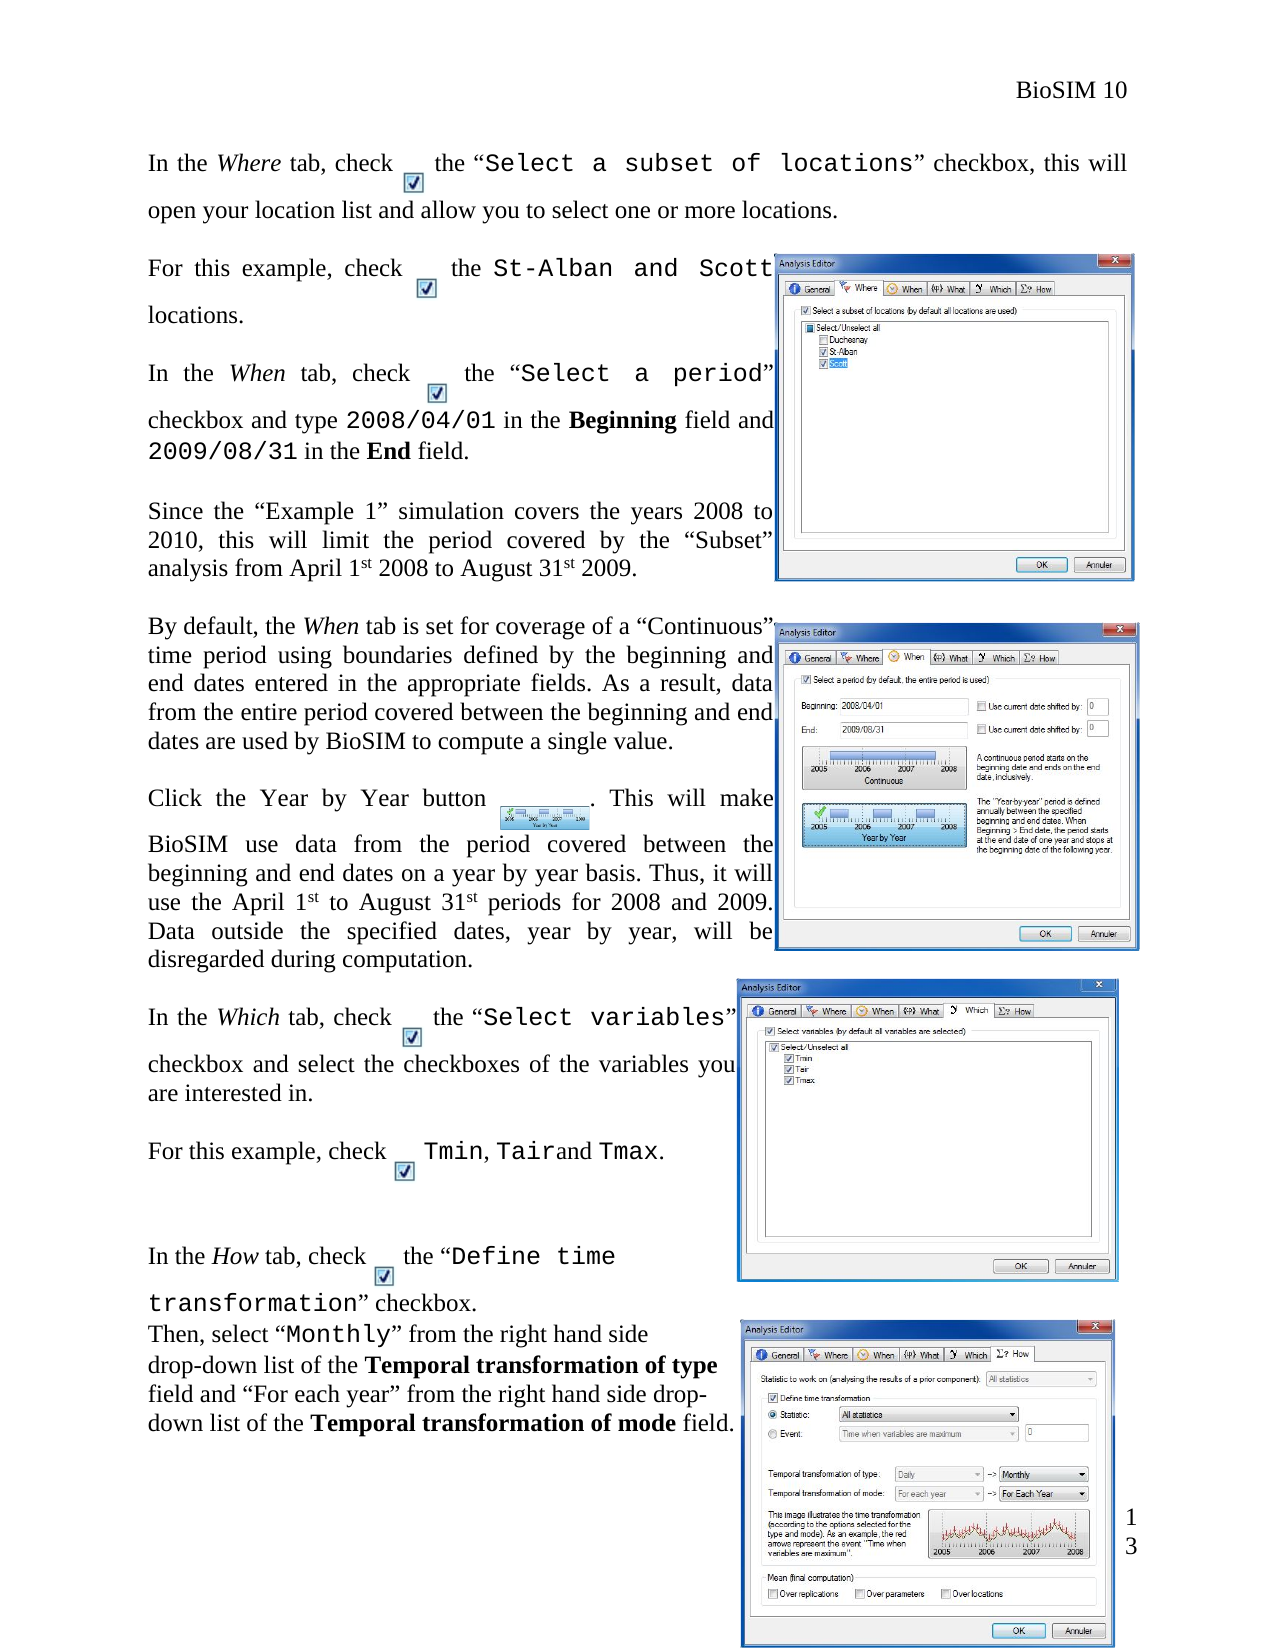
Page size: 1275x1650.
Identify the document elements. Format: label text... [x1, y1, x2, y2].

text In the Where tab, check the “Select a subset of locations” checkbox, this will open your location list and allow you to select one or more locations. [148, 148, 1127, 224]
text In the Which tab, check the “Select variables” checkbox and select the checkboxes of the variables you are interested in. [148, 1002, 736, 1107]
text drop-down list of the Temporal transformation of type field and “For each year” from the right hand side drop-down list of the Temporal transformation of mode field. [148, 1350, 740, 1436]
text In the When tab, check the “Select a period” checkbox and type 2008/04/01 in the Beginning field and 2009/08/31 in the End field. [148, 358, 774, 467]
text For this example, check Tmin, Tairand Tmax. [148, 1136, 736, 1183]
text In the How tab, check the “Define time transformation” checkbox. [148, 1241, 1127, 1319]
text For this example, check the St-Alban and Scott locations. [148, 253, 774, 329]
text By default, the When tab is set for coverage of a “Continuous” time period using boundaries defined by the beginning and end dates entered in the appropriate fields. As a result, data from the entire period covered between the beginning and end dates are used by BioSIM to compute a single value. [148, 611, 1127, 755]
text Click the Year by Year button . This will make BioSIM use data from the period covered between the beginning and end dates on a year by year basis. Thus, it will use the April 1st to August 31st periods for 2008 and 2009. Data outside the specified dates, year by year, will be disregarded during computation. [148, 783, 1127, 973]
text Since the “Example 1” simulation covers the years 2008 to 2010, this will limit the period covered by the “Subset” analysis from April 1st 2008 to August 31st 2009. [148, 496, 774, 582]
text Then, select “Monthly” from the right hand side [148, 1319, 740, 1350]
